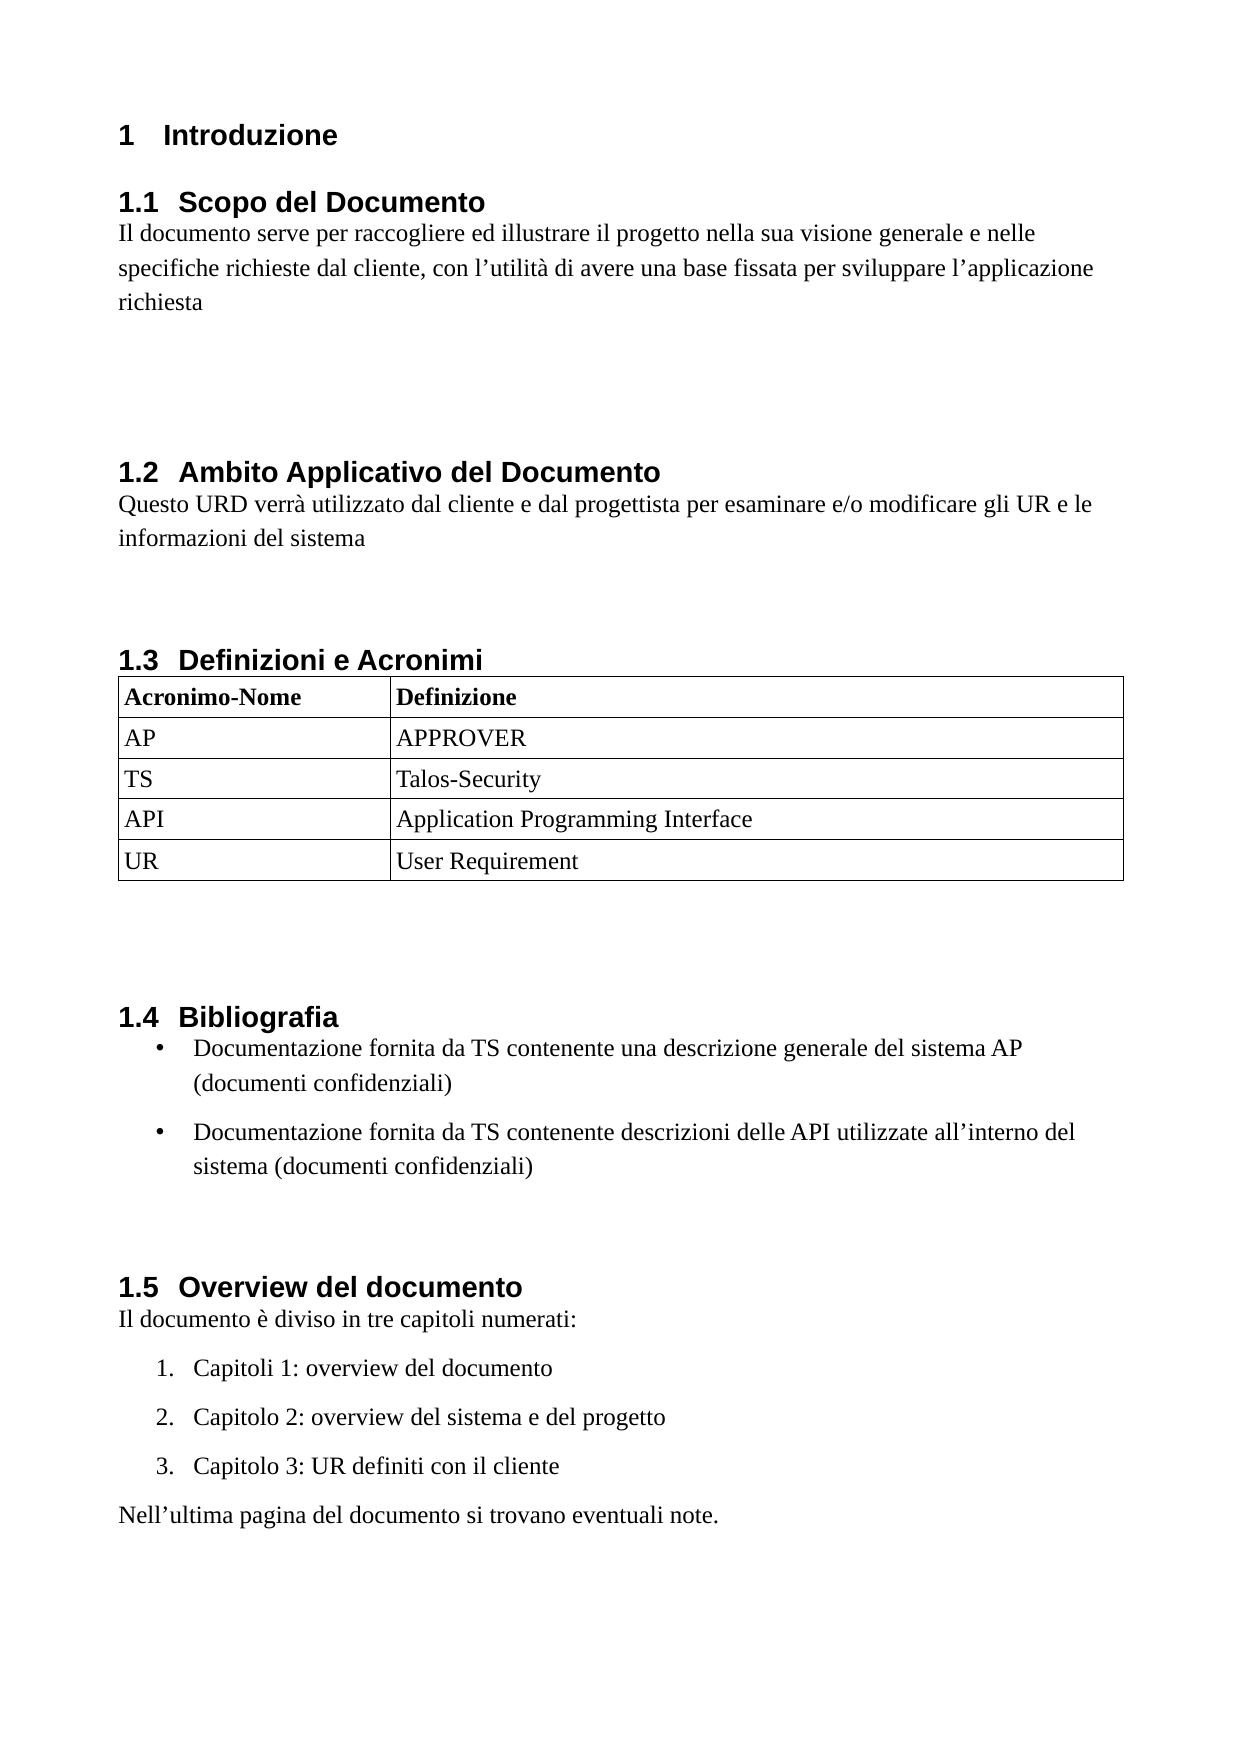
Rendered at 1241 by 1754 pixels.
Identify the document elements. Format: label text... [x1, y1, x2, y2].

subtitle Definizioni e Acronimi [118, 642, 1122, 676]
table_cell Talos-Security [391, 759, 1123, 798]
table_cell TS [119, 759, 390, 798]
subtitle Ambito Applicativo del Documento [118, 456, 1122, 489]
list Capitoli 1: overview del documento [156, 1353, 1122, 1382]
subtitle Introduzione [118, 118, 1122, 152]
text Il documento serve per raccogliere ed illustrare il progetto nella sua visione generale e nelle specifiche richieste dal cliente, con l’utilità di avere una base fissata per sviluppare l’applicazione richiesta [118, 218, 1122, 316]
subtitle Bibliografia [118, 1000, 1122, 1033]
text Nell’ultima pagina del documento si trovano eventuali note. [118, 1500, 1122, 1529]
text Questo URD verrà utilizzato dal cliente e dal progettista per esaminare e/o modificare gli UR e le informazioni del sistema [118, 489, 1122, 552]
list Capitolo 2: overview del sistema e del progetto [156, 1402, 1122, 1431]
subtitle Scopo del Documento [118, 185, 1122, 218]
subtitle Overview del documento [118, 1270, 1122, 1304]
list Capitolo 3: UR definiti con il cliente [156, 1451, 1122, 1480]
list Documentazione fornita da TS contenente descrizioni delle API utilizzate all’interno del sistema (documenti confidenziali) [156, 1117, 1122, 1180]
table_cell User Requirement [391, 840, 1123, 880]
table_cell UR [119, 840, 390, 880]
table_cell API [119, 799, 390, 839]
table_cell AP [119, 718, 390, 757]
text Il documento è diviso in tre capitoli numerati: [118, 1304, 1122, 1332]
table_cell APPROVER [391, 718, 1123, 757]
table_header Acronimo-Nome [119, 677, 390, 717]
list Documentazione fornita da TS contenente una descrizione generale del sistema AP (documenti confidenziali) [156, 1033, 1122, 1096]
table_cell Application Programming Interface [391, 799, 1123, 839]
table_header Definizione [391, 677, 1123, 717]
